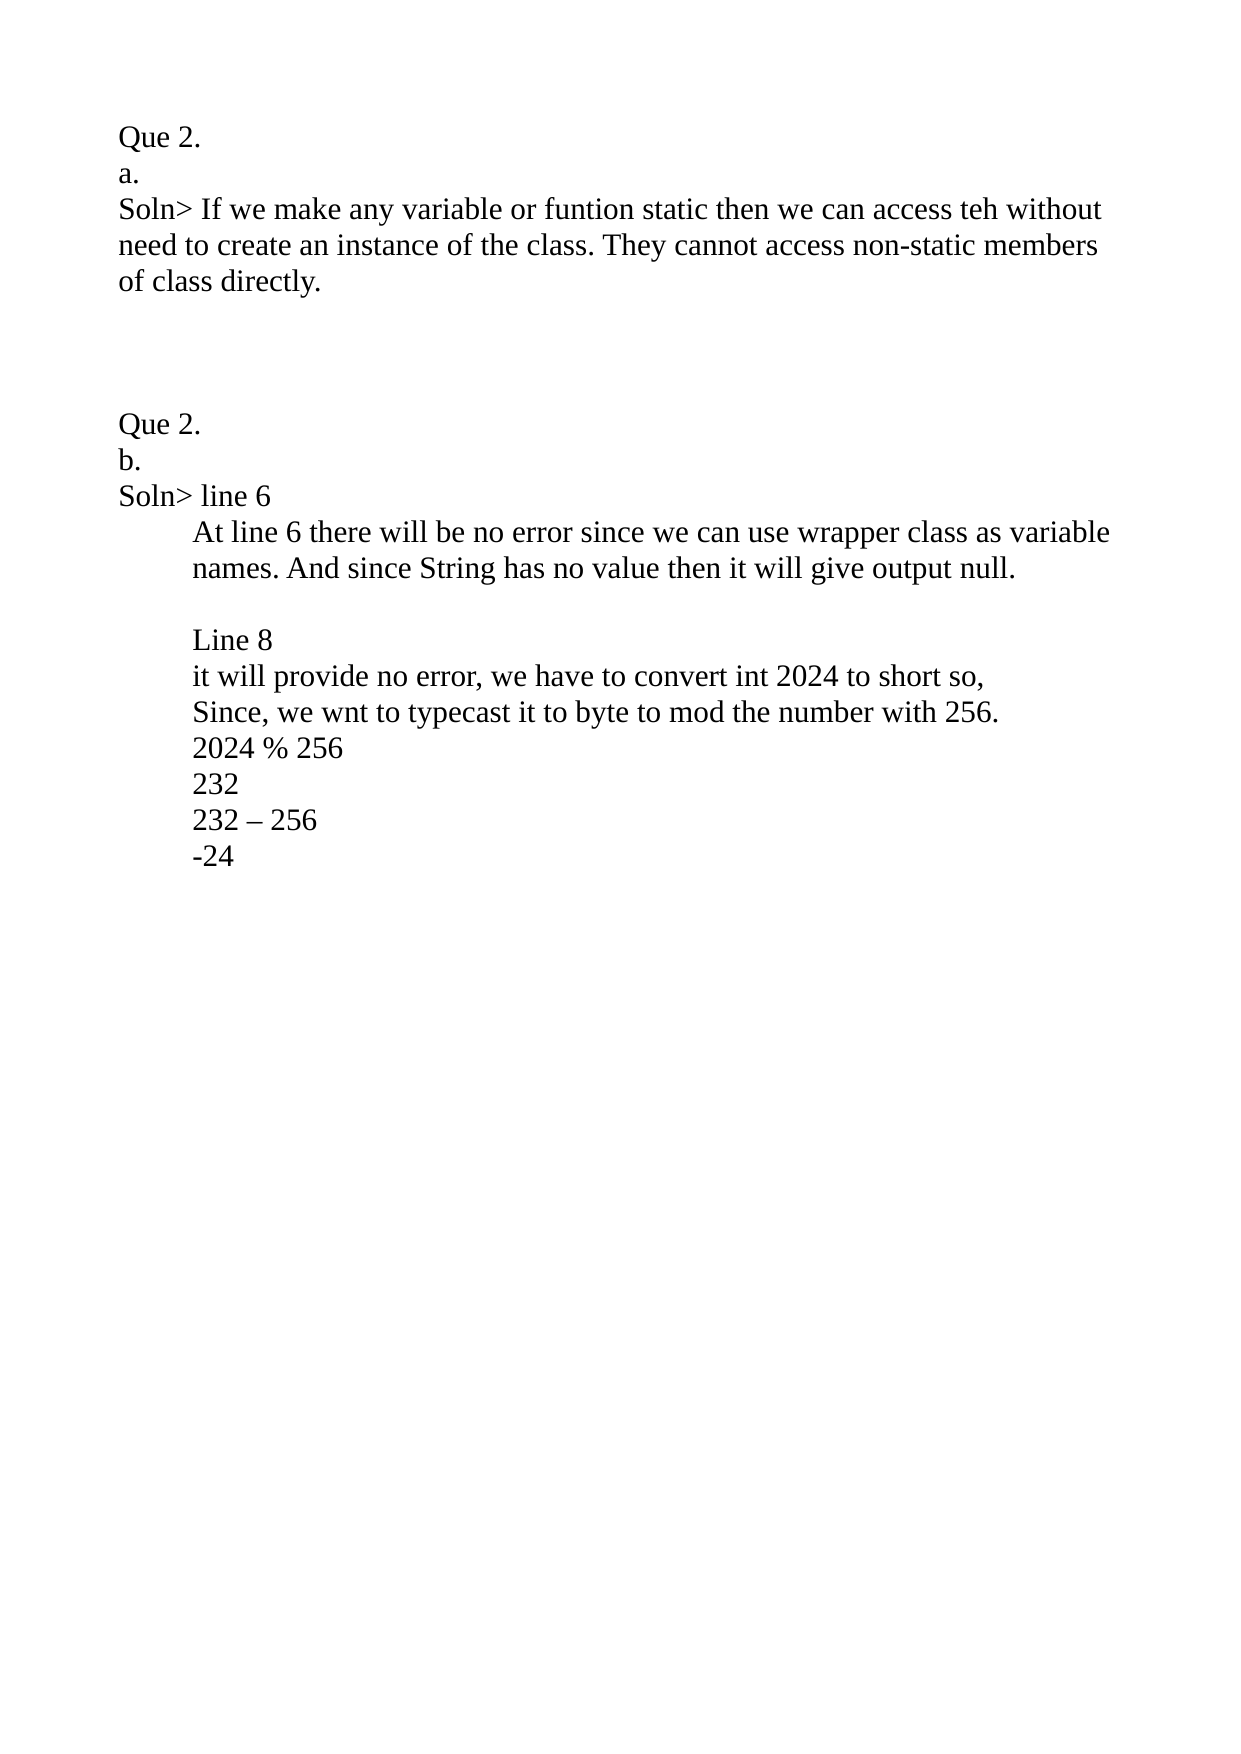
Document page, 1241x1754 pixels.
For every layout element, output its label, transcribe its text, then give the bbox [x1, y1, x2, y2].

text a. [118, 154, 1122, 190]
text Line 8 [118, 621, 1122, 657]
text 232 – 256 [118, 801, 1122, 837]
text Soln> If we make any variable or funtion static then we can access teh without need to create an instance of the class. They cannot access non-static members of class directly. [118, 190, 1122, 298]
text At line 6 there will be no error since we can use wrapper class as variable names. And since String has no value then it will give output null. [118, 513, 1122, 585]
text Que 2. [118, 118, 1122, 154]
text Since, we wnt to typecast it to byte to mod the number with 256. [118, 693, 1122, 729]
text 232 [118, 765, 1122, 801]
text it will provide no error, we have to convert int 2024 to short so, [118, 657, 1122, 693]
text -24 [118, 837, 1122, 873]
text Que 2. [118, 406, 1122, 442]
text Soln> line 6 [118, 477, 1122, 513]
text b. [118, 442, 1122, 477]
text 2024 % 256 [118, 729, 1122, 765]
